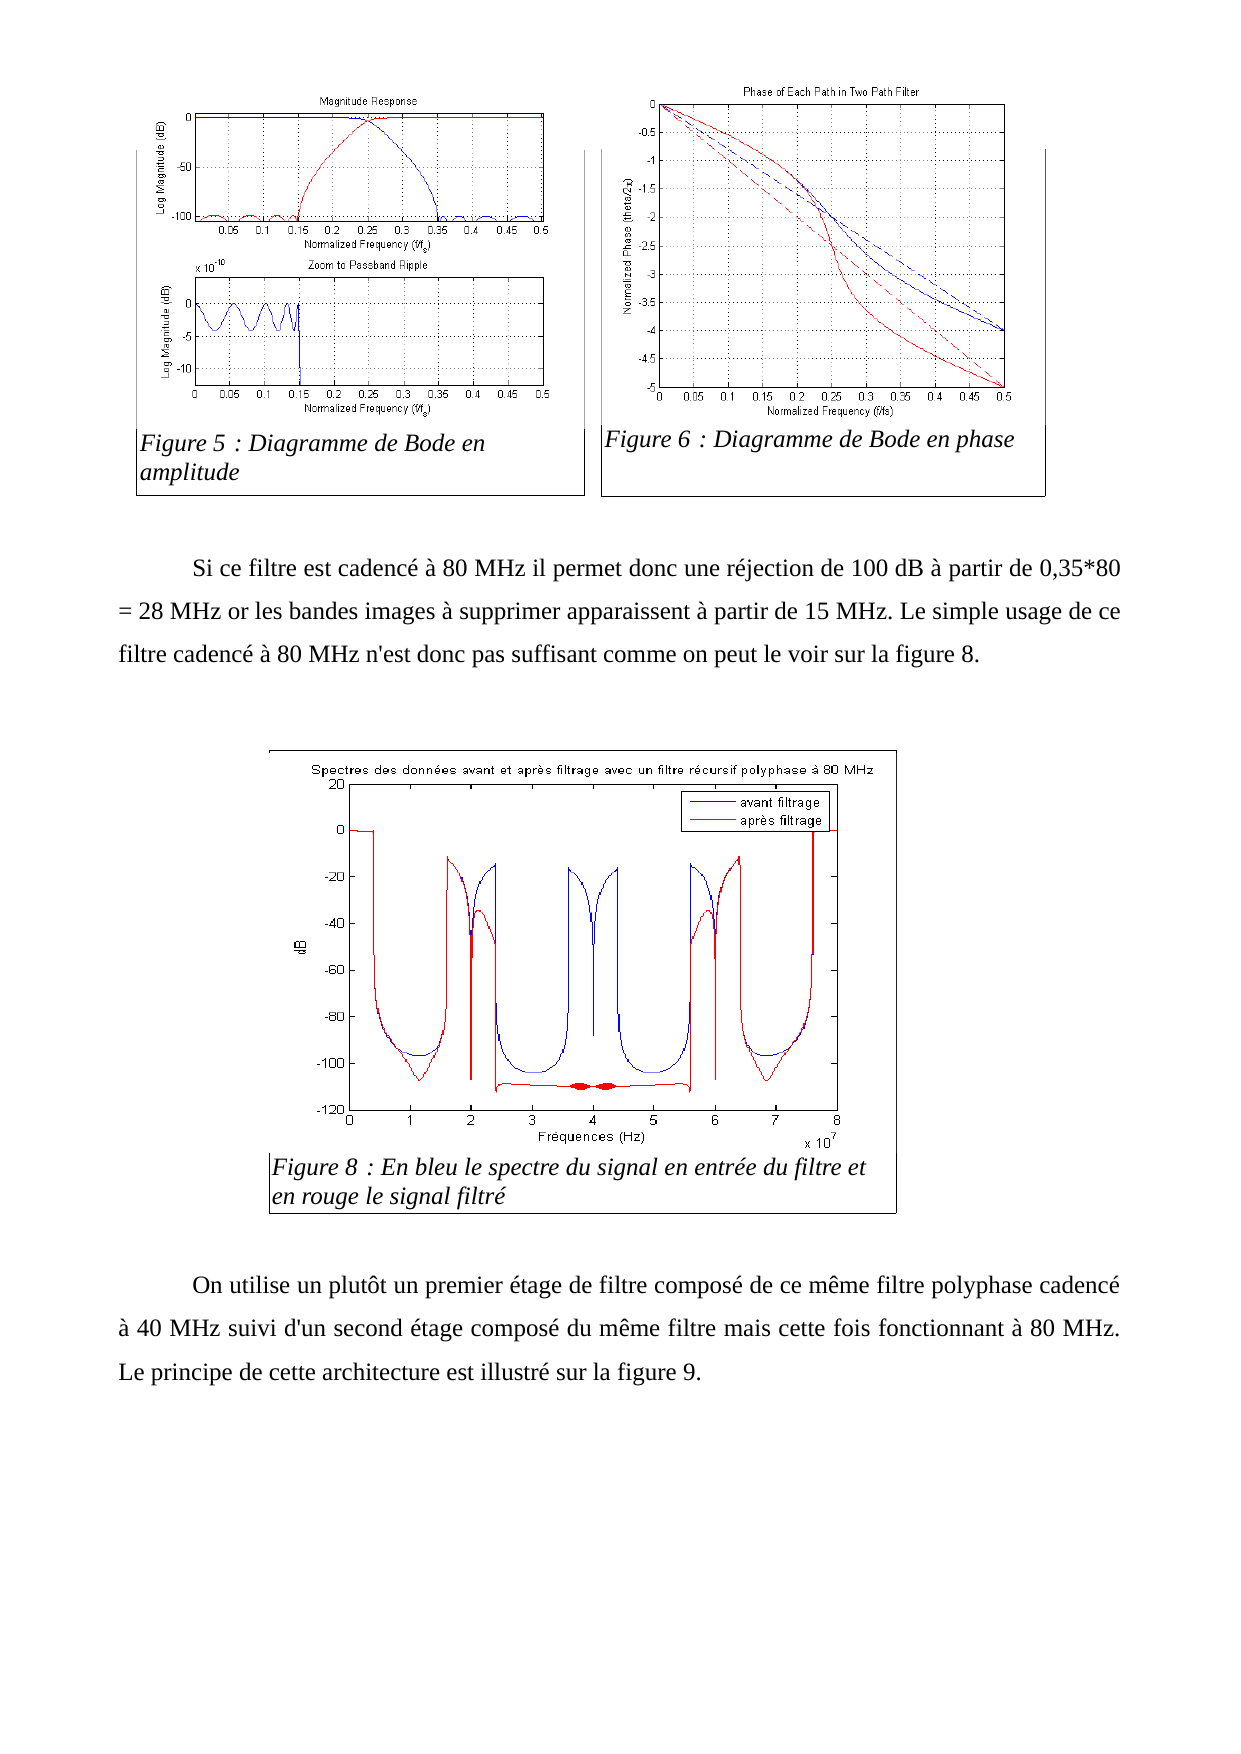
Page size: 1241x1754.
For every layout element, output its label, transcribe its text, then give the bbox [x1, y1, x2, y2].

text Figure 8 : En bleu le spectre du signal en entrée du filtre et en rouge le signal filtré [272, 1153, 893, 1210]
text Figure 6 : Diagramme de Bode en phase [604, 425, 1042, 453]
text On utilise un plutôt un premier étage de filtre composé de ce même filtre polyphase cadencé à 40 MHz suivi d'un second étage composé du même filtre mais cette fois fonctionnant à 80 MHz. Le principe de cette architecture est illustré sur la figure 9. [118, 1270, 1122, 1385]
picture [601, 77, 1046, 425]
picture [136, 83, 585, 429]
text Si ce filtre est cadencé à 80 MHz il permet donc une réjection de 100 dB à partir de 0,35*80 = 28 MHz or les bandes images à supprimer apparaissent à partir de 15 MHz. Le simple usage de ce filtre cadencé à 80 MHz n'est donc pas suffisant comme on peut le voir sur la figure 8. [118, 553, 1122, 668]
picture [268, 753, 897, 1153]
text Figure 5 : Diagramme de Bode en amplitude [139, 429, 582, 486]
